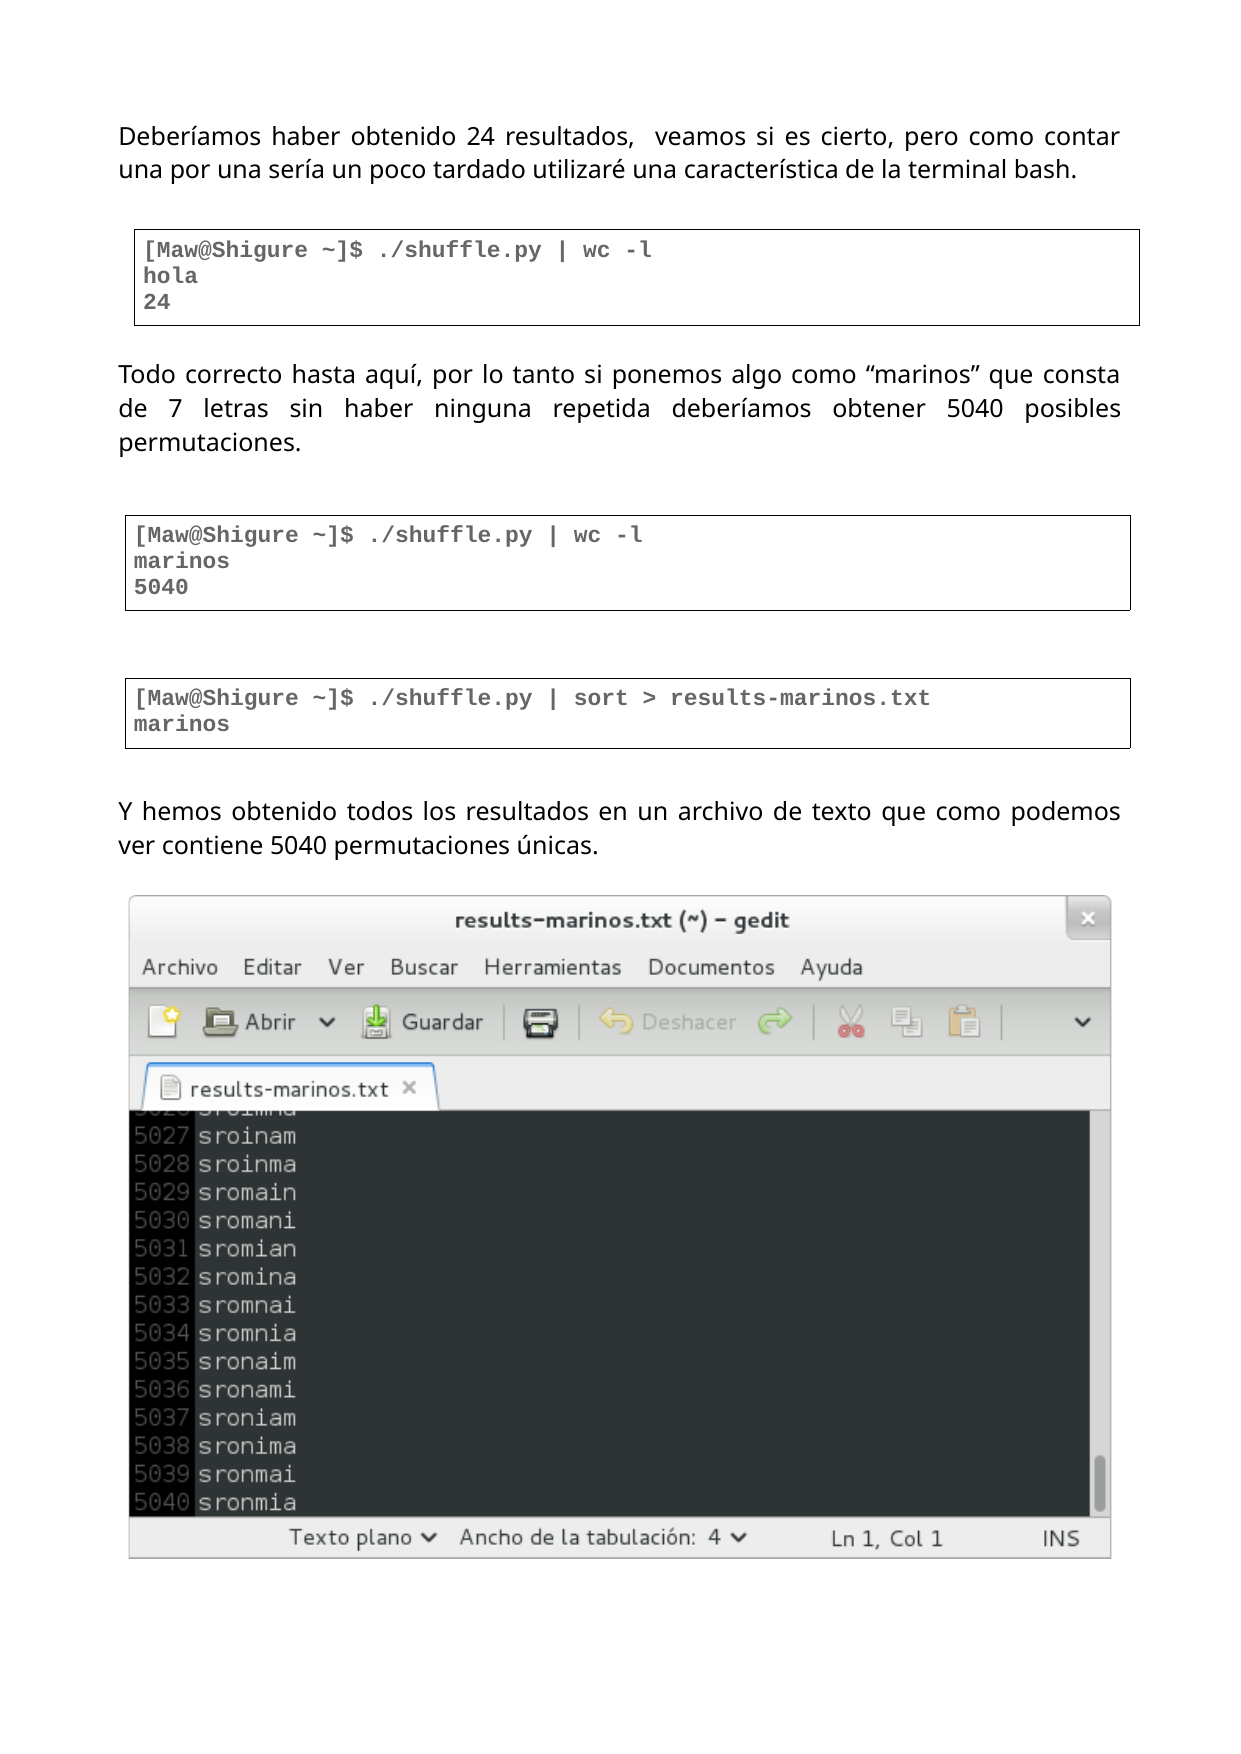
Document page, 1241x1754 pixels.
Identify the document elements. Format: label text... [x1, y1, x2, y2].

text hola [143, 264, 1131, 290]
text 24 [143, 290, 1131, 316]
picture [128, 895, 1112, 1559]
text 5040 [134, 575, 1121, 601]
text marinos [134, 549, 1121, 575]
text Y hemos obtenido todos los resultados en un archivo de texto que como podemos ver contiene 5040 permutaciones únicas. [118, 793, 1122, 862]
text Todo correcto hasta aquí, por lo tanto si ponemos algo como “marinos” que consta de 7 letras sin haber ninguna repetida deberíamos obtener 5040 posibles permutaciones. [118, 357, 1122, 459]
text [Maw@Shigure ~]$ ./shuffle.py | sort > results-marinos.txt [134, 687, 1121, 713]
text [Maw@Shigure ~]$ ./shuffle.py | wc -l [143, 238, 1131, 264]
text Deberíamos haber obtenido 24 resultados, veamos si es cierto, pero como contar una por una sería un poco tardado utilizaré una característica de la terminal bash. [118, 118, 1122, 186]
text [Maw@Shigure ~]$ ./shuffle.py | wc -l [134, 523, 1121, 549]
text marinos [134, 713, 1121, 739]
